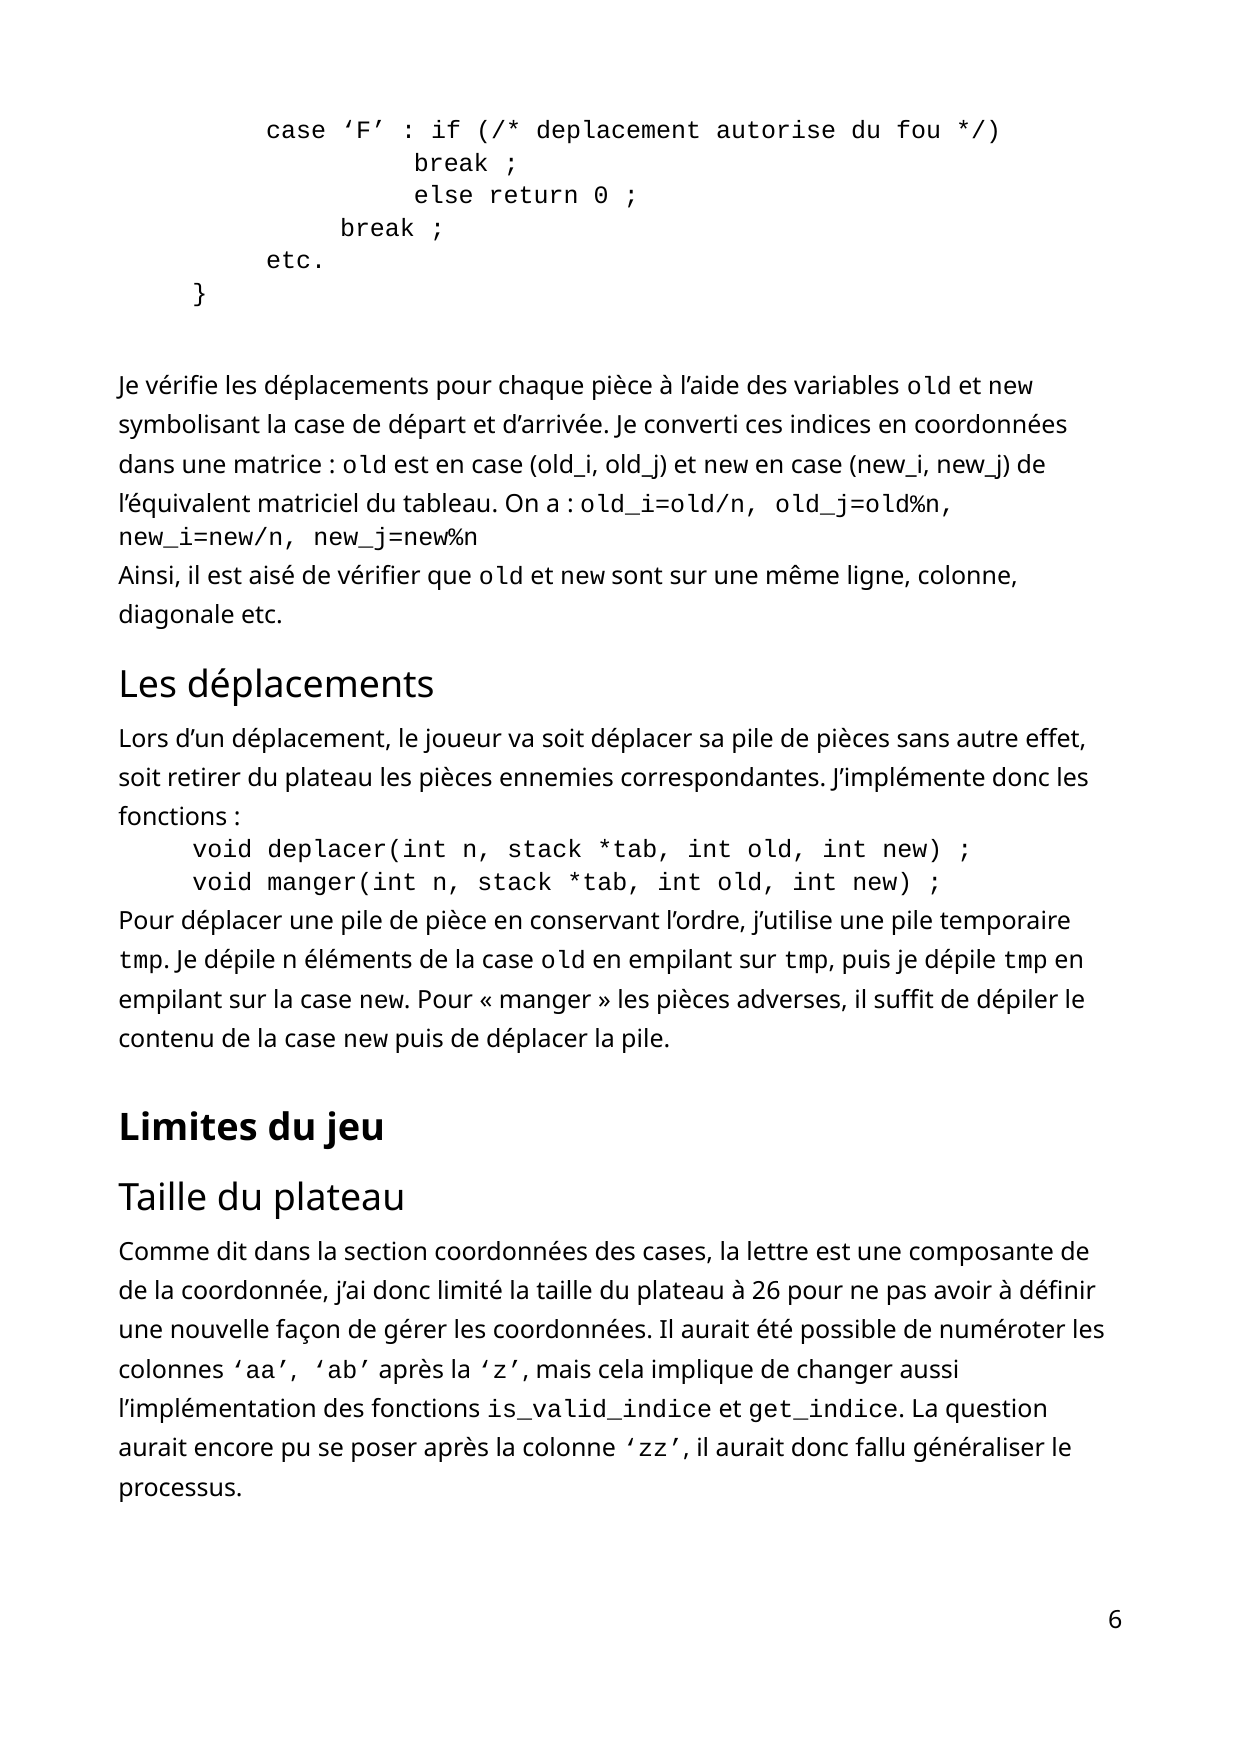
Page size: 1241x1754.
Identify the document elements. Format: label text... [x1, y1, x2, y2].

text Comme dit dans la section coordonnées des cases, la lettre est une composante de de la coordonnée, j’ai donc limité la taille du plateau à 26 pour ne pas avoir à définir une nouvelle façon de gérer les coordonnées. Il aurait été possible de numéroter les colonnes ‘aa’, ‘ab’ après la ‘z’, mais cela implique de changer aussi l’implémentation des fonctions is_valid_indice et get_indice. La question aurait encore pu se poser après la colonne ‘zz’, il aurait donc fallu généraliser le processus. [118, 1234, 1122, 1503]
text Je vérifie les déplacements pour chaque pièce à l’aide des variables old et new symbolisant la case de départ et d’arrivée. Je converti ces indices en coordonnées dans une matrice : old est en case (old_i, old_j) et new en case (new_i, new_j) de l’équivalent matriciel du tableau. On a : old_i=old/n, old_j=old%n, new_i=new/n, new_j=new%n Ainsi, il est aisé de vérifier que old et new sont sur une même ligne, colonne, diagonale etc. [118, 368, 1122, 631]
subtitle Les déplacements [118, 657, 1122, 708]
text case ‘F’ : if (/* deplacement autorise du fou */) break ; else return 0 ; break ; etc. } [118, 118, 1122, 348]
subtitle Taille du plateau [118, 1170, 1122, 1221]
text Lors d’un déplacement, le joueur va soit déplacer sa pile de pièces sans autre effet, soit retirer du plateau les pièces ennemies correspondantes. J’implémente donc les fonctions : void deplacer(int n, stack *tab, int old, int new) ; void manger(int n, stack *tab, int old, int new) ; Pour déplacer une pile de pièce en conservant l’ordre, j’utilise une pile temporaire tmp. Je dépile n éléments de la case old en empilant sur tmp, puis je dépile tmp en empilant sur la case new. Pour « manger » les pièces adverses, il suffit de dépiler le contenu de la case new puis de déplacer la pile. [118, 721, 1122, 1055]
subtitle Limites du jeu [118, 1100, 1122, 1152]
